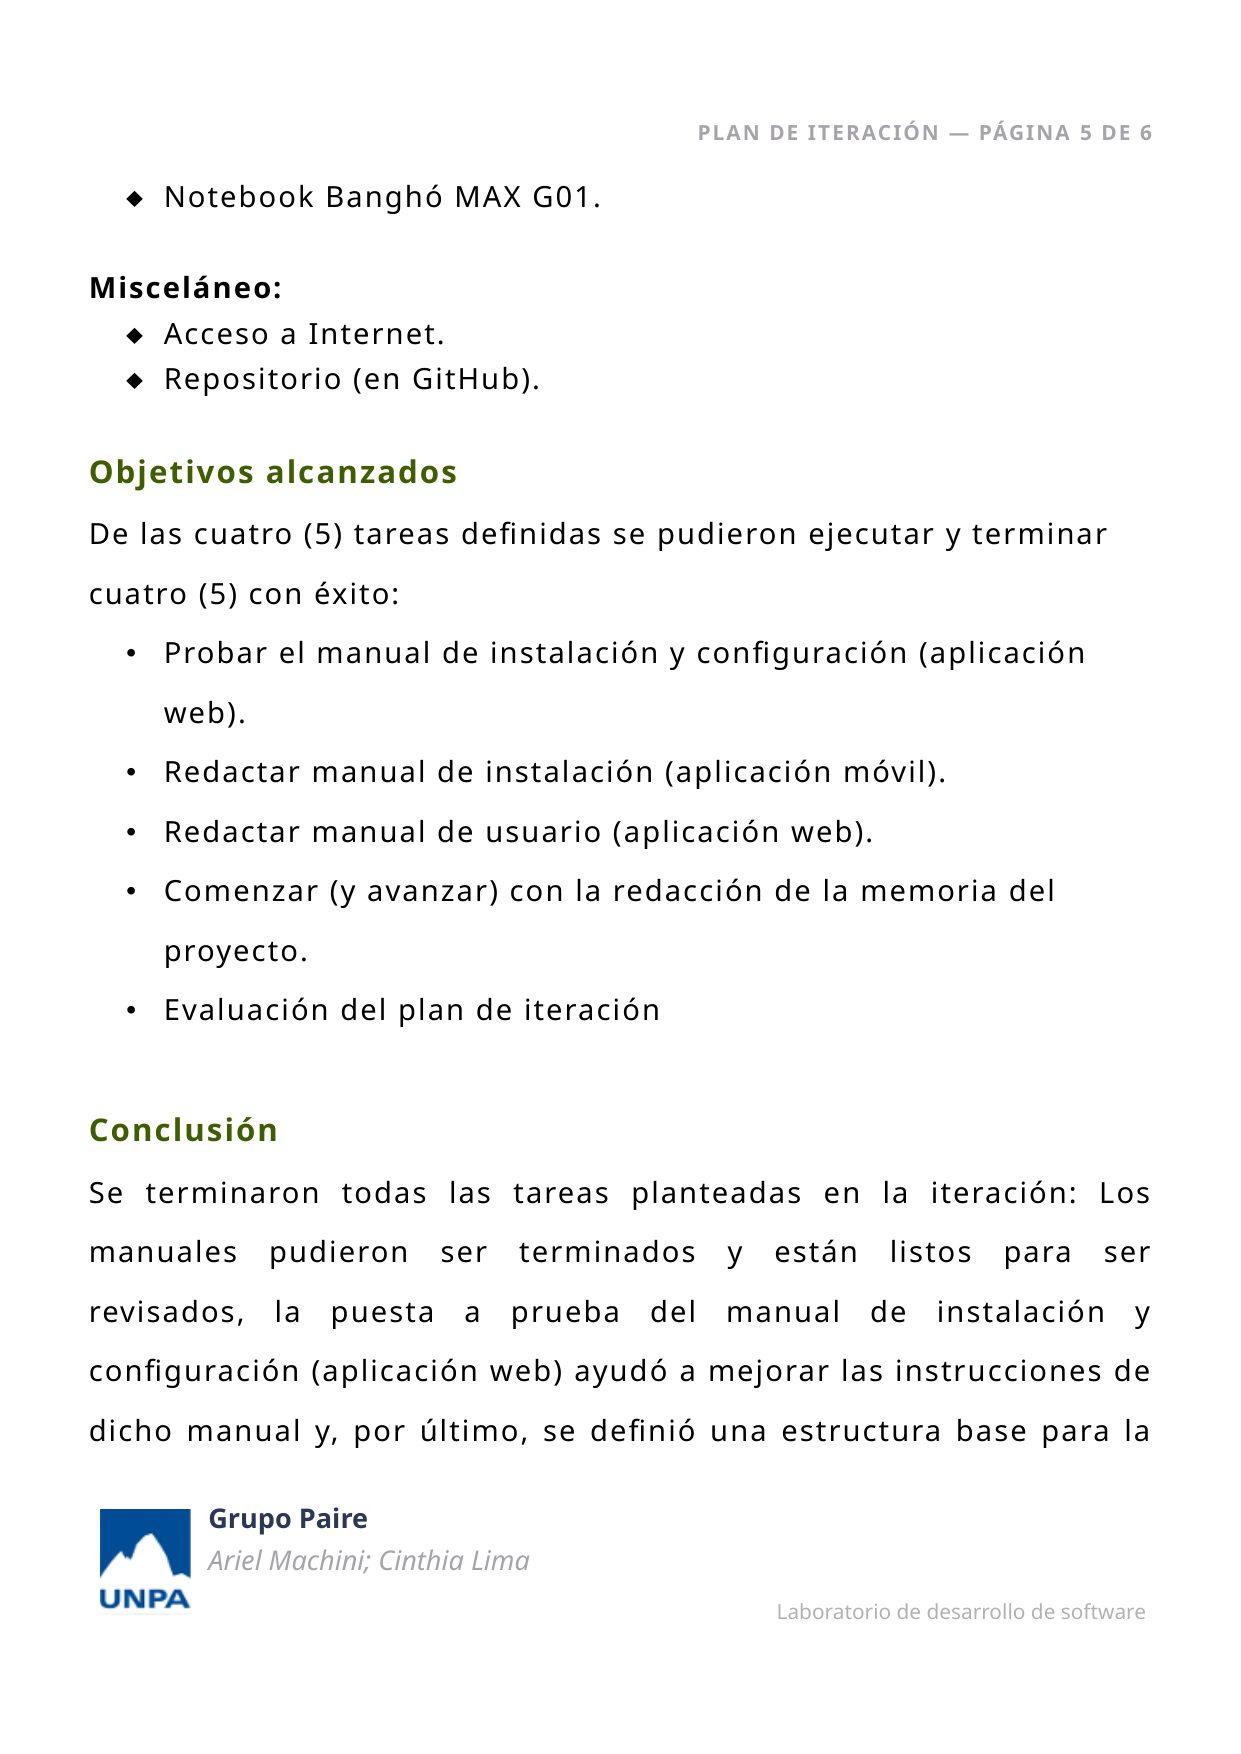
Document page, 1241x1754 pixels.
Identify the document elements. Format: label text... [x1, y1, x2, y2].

text Misceláneo: [88, 267, 1152, 307]
text Conclusión [88, 1108, 1152, 1151]
text Se terminaron todas las tareas planteadas en la iteración: Los manuales pudieron ser terminados y están listos para ser revisados, la puesta a prueba del manual de instalación y configuración (aplicación web) ayudó a mejorar las instrucciones de dicho manual y, por último, se definió una estructura base para la [88, 1172, 1152, 1450]
list Redactar manual de usuario (aplicación web). [126, 811, 1152, 851]
list Notebook Banghó MAX G01. [126, 176, 1152, 216]
text De las cuatro (5) tareas definidas se pudieron ejecutar y terminar cuatro (5) con éxito: [88, 514, 1152, 613]
picture [100, 1509, 191, 1615]
list Evaluación del plan de iteración [126, 989, 1152, 1029]
list Comenzar (y avanzar) con la redacción de la memoria del proyecto. [126, 871, 1152, 970]
text Objetivos alcanzados [88, 450, 1152, 492]
list Acceso a Internet. [126, 313, 1152, 353]
list Repositorio (en GitHub). [126, 358, 1152, 398]
list Probar el manual de instalación y configuración (aplicación web). [126, 633, 1152, 732]
list Redactar manual de instalación (aplicación móvil). [126, 752, 1152, 791]
